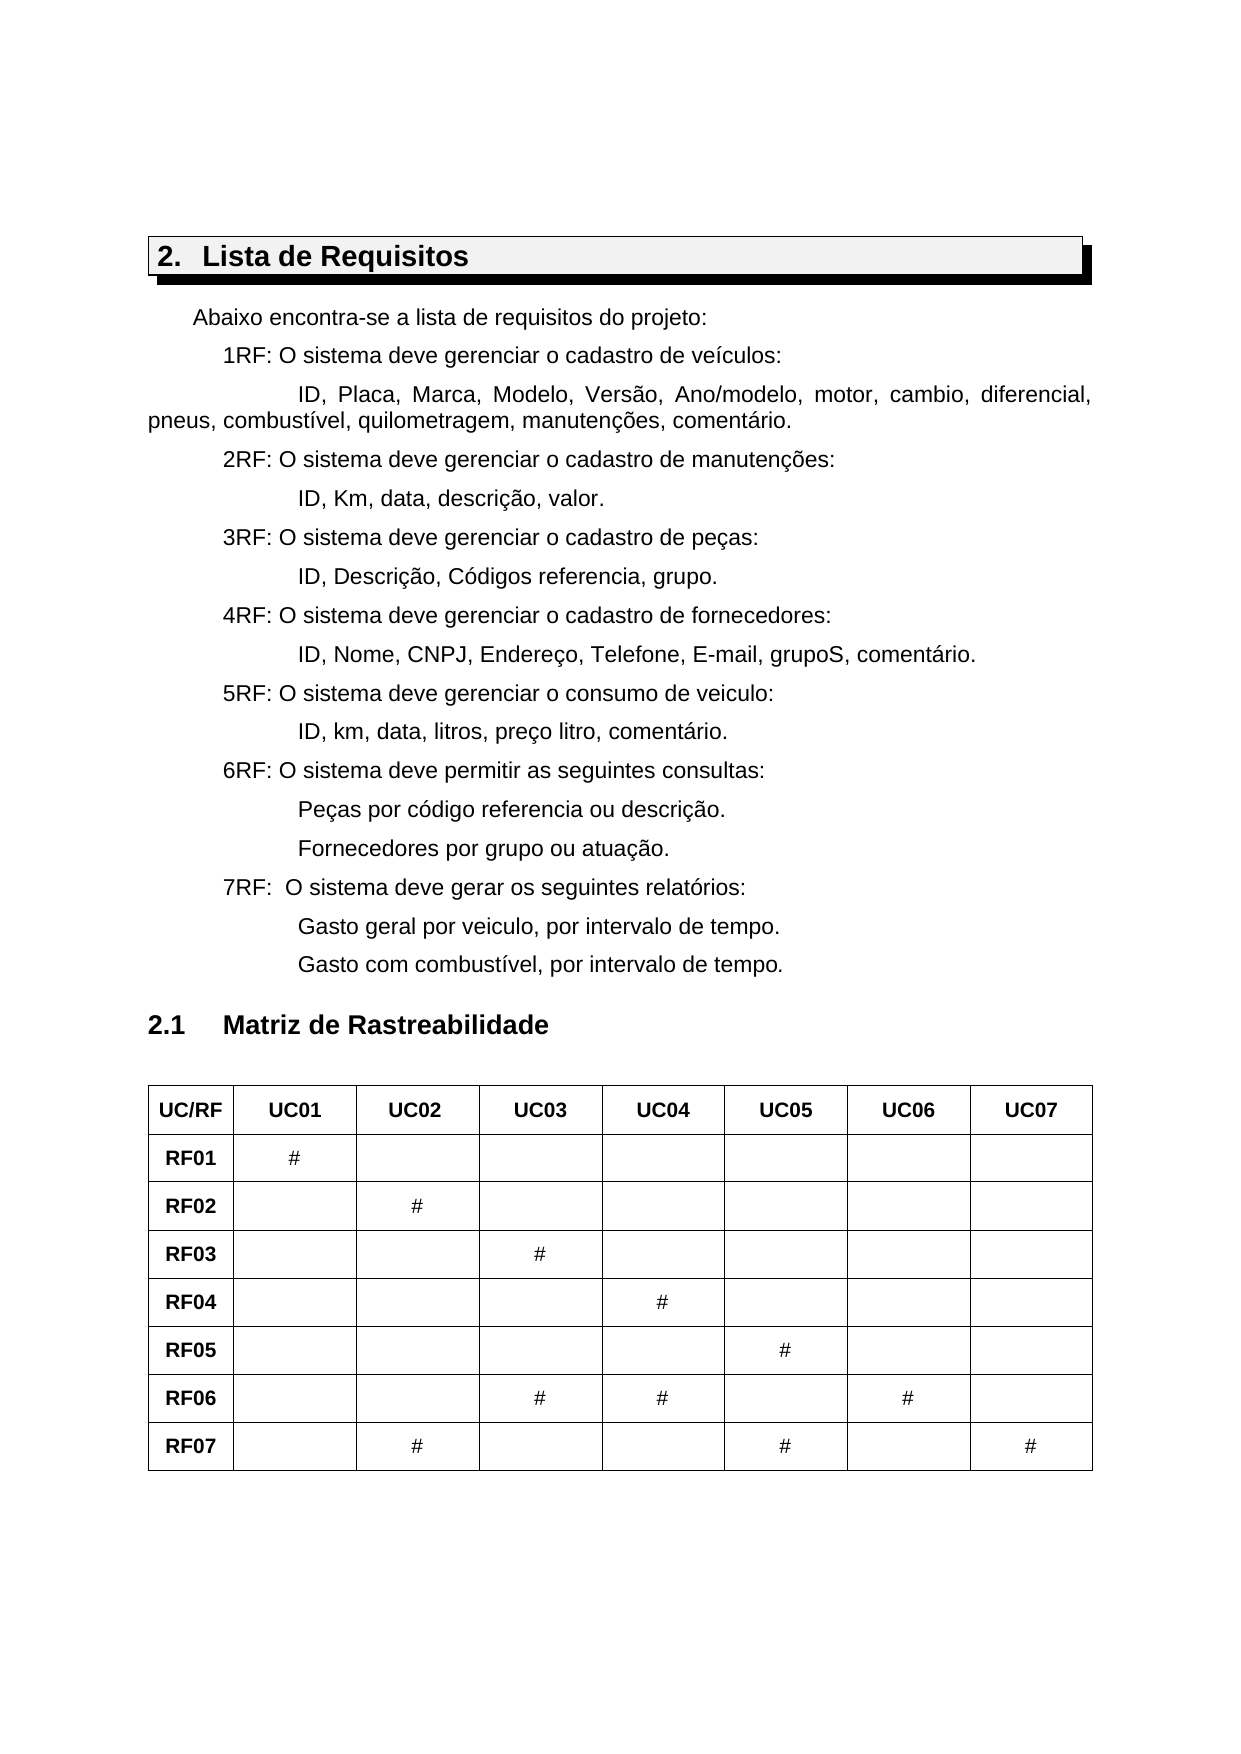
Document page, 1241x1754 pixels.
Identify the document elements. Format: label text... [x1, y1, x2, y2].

table_cell [725, 1375, 847, 1422]
table_cell RF07 [149, 1423, 233, 1469]
table_cell [725, 1135, 847, 1181]
table_cell [357, 1279, 479, 1326]
table_header UC03 [480, 1086, 602, 1133]
table_cell RF04 [149, 1279, 233, 1326]
table_header UC04 [603, 1086, 724, 1133]
table_cell # [725, 1327, 847, 1373]
table_cell [603, 1135, 724, 1181]
table_cell [480, 1327, 602, 1373]
subtitle Lista de Requisitos [149, 237, 1082, 274]
text Gasto geral por veiculo, por intervalo de tempo. [148, 913, 1092, 939]
table_cell # [603, 1375, 724, 1422]
table_cell RF03 [149, 1231, 233, 1277]
table_header UC/RF [149, 1086, 233, 1133]
table_cell [480, 1182, 602, 1229]
table_cell [725, 1182, 847, 1229]
table_cell [848, 1135, 970, 1181]
table_cell [234, 1279, 356, 1326]
table_cell [480, 1423, 602, 1469]
text ID, Nome, CNPJ, Endereço, Telefone, E-mail, grupoS, comentário. [148, 641, 1092, 667]
table_cell [603, 1423, 724, 1469]
text ID, Km, data, descrição, valor. [148, 485, 1092, 512]
table_cell # [725, 1423, 847, 1469]
table_header UC02 [357, 1086, 479, 1133]
table_cell [234, 1182, 356, 1229]
text 7RF: O sistema deve gerar os seguintes relatórios: [148, 874, 1092, 900]
table_cell [848, 1279, 970, 1326]
table_cell [971, 1375, 1092, 1422]
text 3RF: O sistema deve gerenciar o cadastro de peças: [148, 524, 1092, 550]
table_cell # [357, 1182, 479, 1229]
table_cell [603, 1327, 724, 1373]
table_cell [234, 1375, 356, 1422]
subtitle Matriz de Rastreabilidade [148, 1009, 1092, 1040]
table_cell # [971, 1423, 1092, 1469]
table_cell [725, 1279, 847, 1326]
text Abaixo encontra-se a lista de requisitos do projeto: [148, 303, 1092, 330]
table_cell [971, 1327, 1092, 1373]
table_cell [480, 1279, 602, 1326]
table_cell # [848, 1375, 970, 1422]
text 1RF: O sistema deve gerenciar o cadastro de veículos: [148, 342, 1092, 369]
text 6RF: O sistema deve permitir as seguintes consultas: [148, 757, 1092, 783]
table_header UC07 [971, 1086, 1092, 1133]
table_cell [848, 1327, 970, 1373]
table_cell [848, 1182, 970, 1229]
text ID, Descrição, Códigos referencia, grupo. [148, 563, 1092, 589]
table_cell [357, 1375, 479, 1422]
table_cell [603, 1182, 724, 1229]
table_cell RF02 [149, 1182, 233, 1229]
table_cell # [603, 1279, 724, 1326]
table_cell RF01 [149, 1135, 233, 1181]
table_cell [357, 1327, 479, 1373]
table_cell [234, 1423, 356, 1469]
table_cell # [234, 1135, 356, 1181]
text Gasto com combustível, por intervalo de tempo. [148, 951, 1092, 978]
table_cell [971, 1182, 1092, 1229]
text Fornecedores por grupo ou atuação. [148, 835, 1092, 861]
table_cell [357, 1135, 479, 1181]
table_header UC06 [848, 1086, 970, 1133]
table_cell # [357, 1423, 479, 1469]
table_cell [971, 1231, 1092, 1277]
table_cell [971, 1279, 1092, 1326]
table_cell # [480, 1375, 602, 1422]
table_cell [357, 1231, 479, 1277]
text 2RF: O sistema deve gerenciar o cadastro de manutenções: [148, 446, 1092, 473]
table_cell [848, 1423, 970, 1469]
table_cell RF06 [149, 1375, 233, 1422]
table_cell [480, 1135, 602, 1181]
table_cell [603, 1231, 724, 1277]
table_cell [971, 1135, 1092, 1181]
table_cell RF05 [149, 1327, 233, 1373]
table_cell [725, 1231, 847, 1277]
text 4RF: O sistema deve gerenciar o cadastro de fornecedores: [148, 602, 1092, 628]
text 5RF: O sistema deve gerenciar o consumo de veiculo: [148, 679, 1092, 706]
table_cell [848, 1231, 970, 1277]
table_cell [234, 1231, 356, 1277]
table_header UC05 [725, 1086, 847, 1133]
text ID, km, data, litros, preço litro, comentário. [148, 718, 1092, 745]
text ID, Placa, Marca, Modelo, Versão, Ano/modelo, motor, cambio, diferencial, pneus, combustível, quilometragem, manutenções, comentário. [148, 381, 1092, 434]
table_header UC01 [234, 1086, 356, 1133]
table_cell [234, 1327, 356, 1373]
text Peças por código referencia ou descrição. [148, 796, 1092, 822]
table_cell # [480, 1231, 602, 1277]
